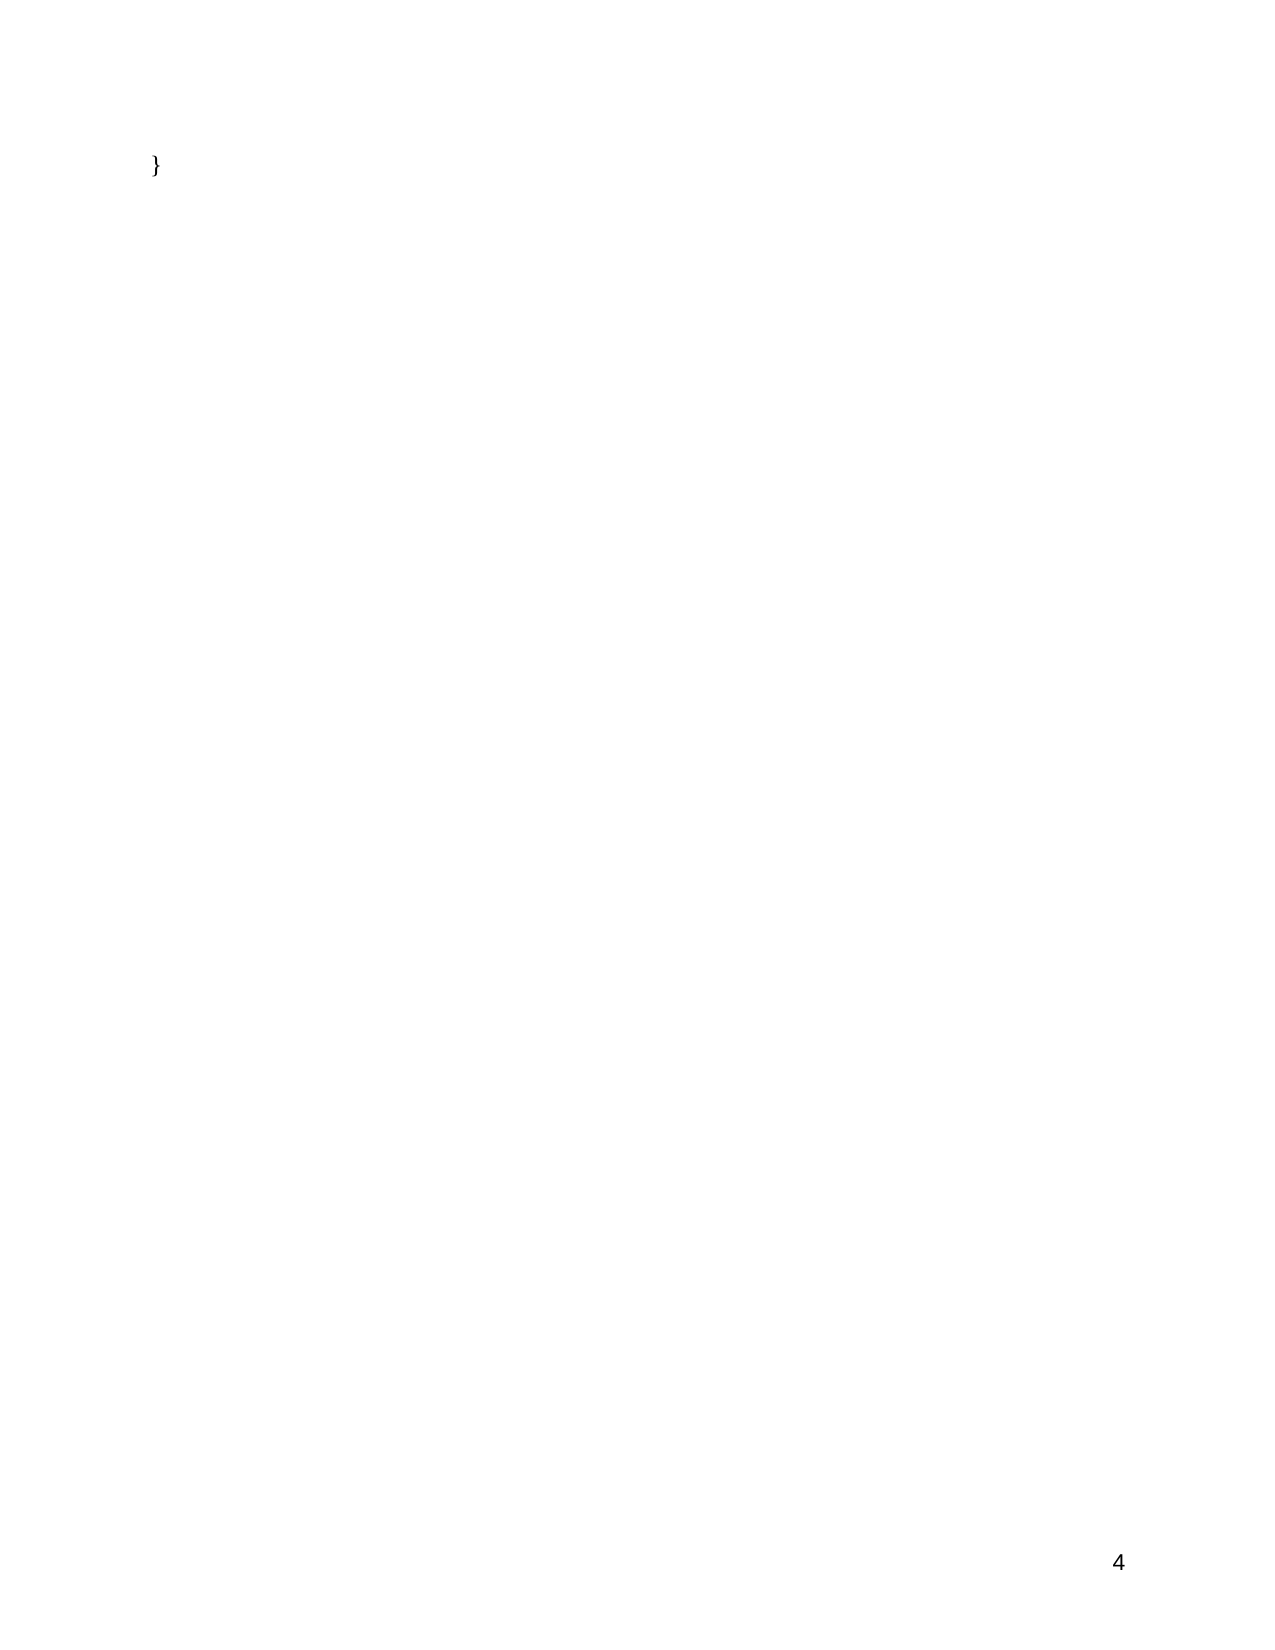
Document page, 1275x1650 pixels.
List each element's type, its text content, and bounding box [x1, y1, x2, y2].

text } [150, 150, 1125, 179]
